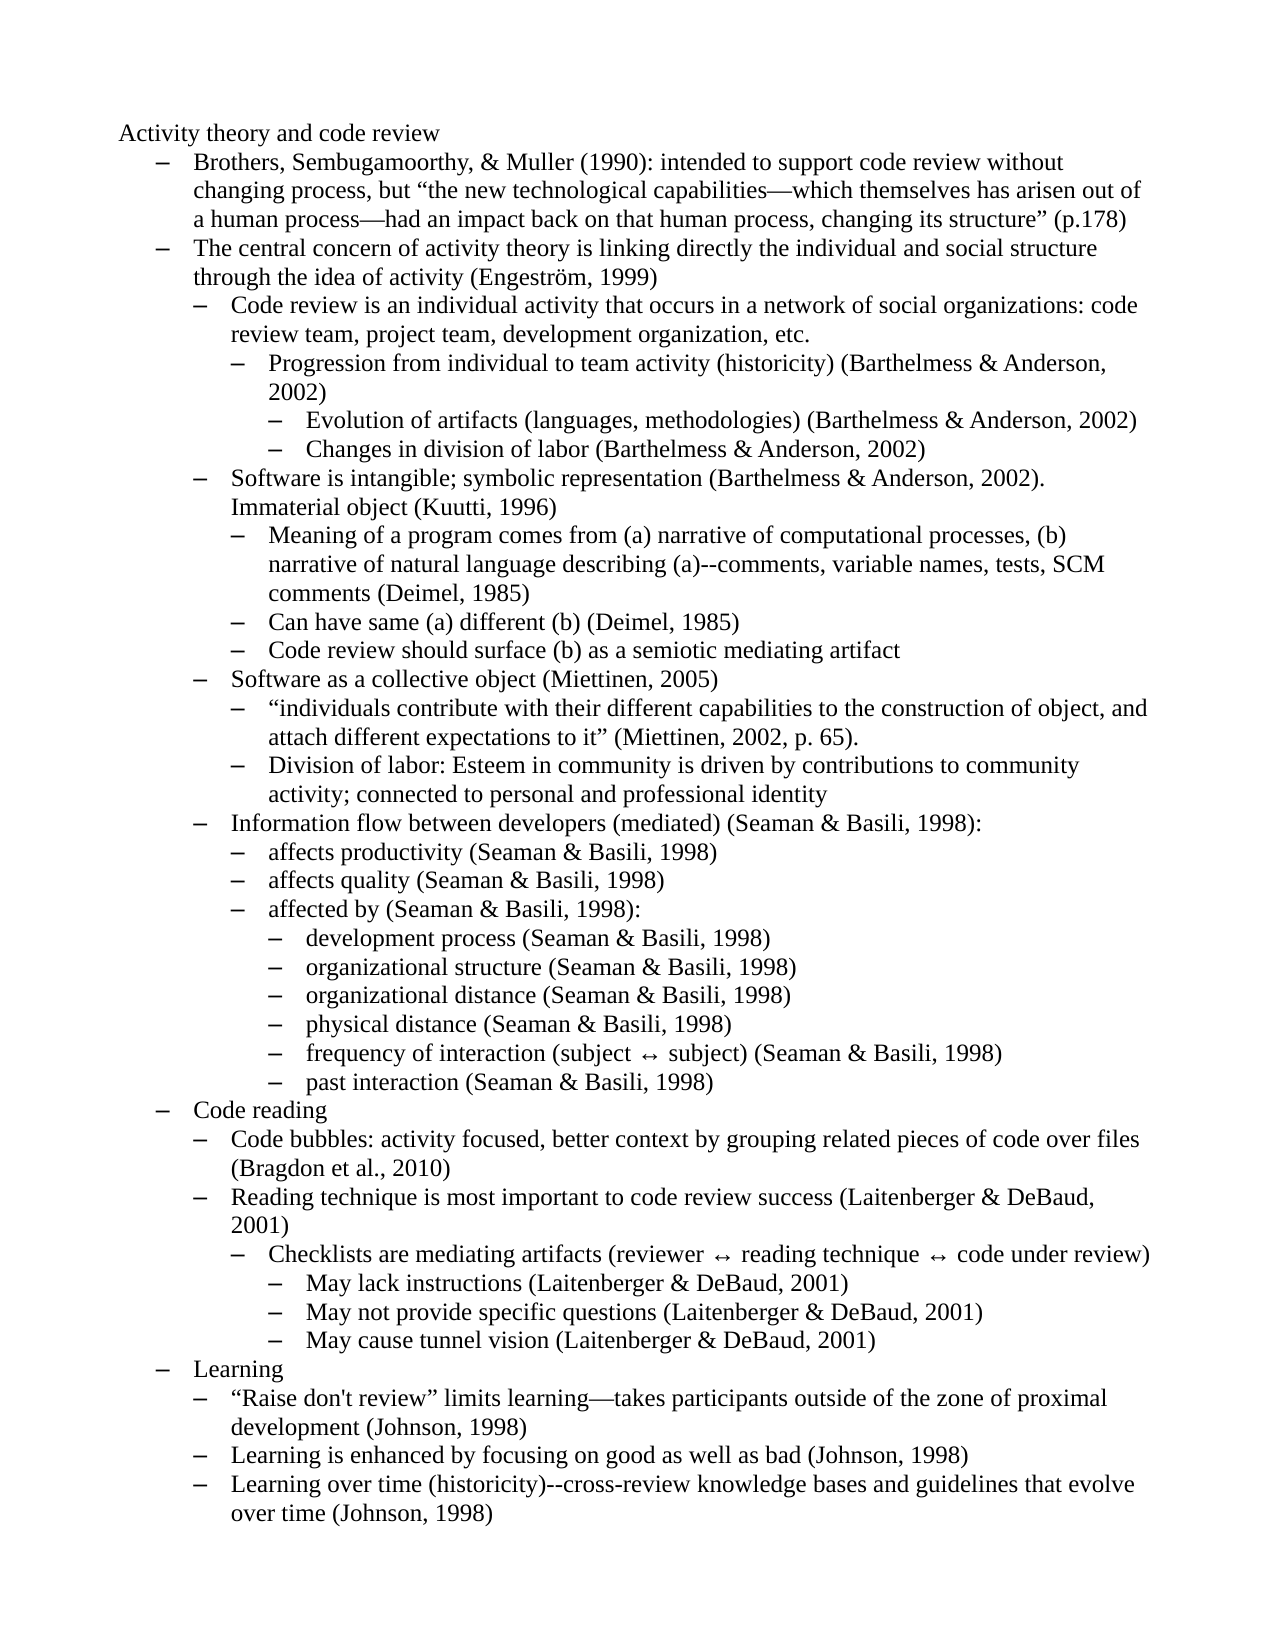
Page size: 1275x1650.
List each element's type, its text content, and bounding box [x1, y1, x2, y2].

list Evolution of artifacts (languages, methodologies) (Barthelmess & Anderson, 2002) [268, 406, 1157, 434]
list Progression from individual to team activity (historicity) (Barthelmess & Anderson, 2002) [231, 348, 1157, 406]
list The central concern of activity theory is linking directly the individual and social structure through the idea of activity (Engeström, 1999) [156, 233, 1157, 291]
list Software is intangible; symbolic representation (Barthelmess & Anderson, 2002). Immaterial object (Kuutti, 1996) [193, 463, 1157, 521]
list past interaction (Seaman & Basili, 1998) [268, 1067, 1157, 1096]
list May not provide specific questions (Laitenberger & DeBaud, 2001) [268, 1297, 1157, 1326]
list Learning is enhanced by focusing on good as well as bad (Johnson, 1998) [193, 1441, 1157, 1469]
list Meaning of a program comes from (a) narrative of computational processes, (b) narrative of natural language describing (a)--comments, variable names, tests, SCM comments (Deimel, 1985) [231, 521, 1157, 607]
list “Raise don't review” limits learning—takes participants outside of the zone of proximal development (Johnson, 1998) [193, 1383, 1157, 1441]
list development process (Seaman & Basili, 1998) [268, 923, 1157, 952]
list Reading technique is most important to code review success (Laitenberger & DeBaud, 2001) [193, 1182, 1157, 1239]
list Code review should surface (b) as a semiotic mediating artifact [231, 636, 1157, 664]
list Code bubbles: activity focused, better context by grouping related pieces of code over files (Bragdon et al., 2010) [193, 1124, 1157, 1182]
list affects productivity (Seaman & Basili, 1998) [231, 837, 1157, 866]
list Code review is an individual activity that occurs in a network of social organizations: code review team, project team, development organization, etc. [193, 291, 1157, 348]
list Brothers, Sembugamoorthy, & Muller (1990): intended to support code review without changing process, but “the new technological capabilities—which themselves has arisen out of a human process—had an impact back on that human process, changing its structure” (p.178) [156, 147, 1157, 233]
list May cause tunnel vision (Laitenberger & DeBaud, 2001) [268, 1326, 1157, 1354]
list organizational structure (Seaman & Basili, 1998) [268, 952, 1157, 981]
list Changes in division of labor (Barthelmess & Anderson, 2002) [268, 434, 1157, 463]
list Can have same (a) different (b) (Deimel, 1985) [231, 607, 1157, 636]
list Learning over time (historicity)--cross-review knowledge bases and guidelines that evolve over time (Johnson, 1998) [193, 1469, 1157, 1527]
list “individuals contribute with their different capabilities to the construction of object, and attach different expectations to it” (Miettinen, 2002, p. 65). [231, 693, 1157, 751]
list May lack instructions (Laitenberger & DeBaud, 2001) [268, 1268, 1157, 1297]
list Checklists are mediating artifacts (reviewer ↔ reading technique ↔ code under review) [231, 1239, 1157, 1268]
list Software as a collective object (Miettinen, 2005) [193, 664, 1157, 693]
list Learning [156, 1354, 1157, 1383]
list organizational distance (Seaman & Basili, 1998) [268, 981, 1157, 1009]
list Information flow between developers (mediated) (Seaman & Basili, 1998): [193, 808, 1157, 837]
list affected by (Seaman & Basili, 1998): [231, 894, 1157, 923]
list physical distance (Seaman & Basili, 1998) [268, 1009, 1157, 1038]
text Activity theory and code review [118, 118, 1157, 147]
list Division of labor: Esteem in community is driven by contributions to community activity; connected to personal and professional identity [231, 751, 1157, 808]
list frequency of interaction (subject ↔ subject) (Seaman & Basili, 1998) [268, 1038, 1157, 1067]
list Code reading [156, 1096, 1157, 1124]
list affects quality (Seaman & Basili, 1998) [231, 866, 1157, 894]
